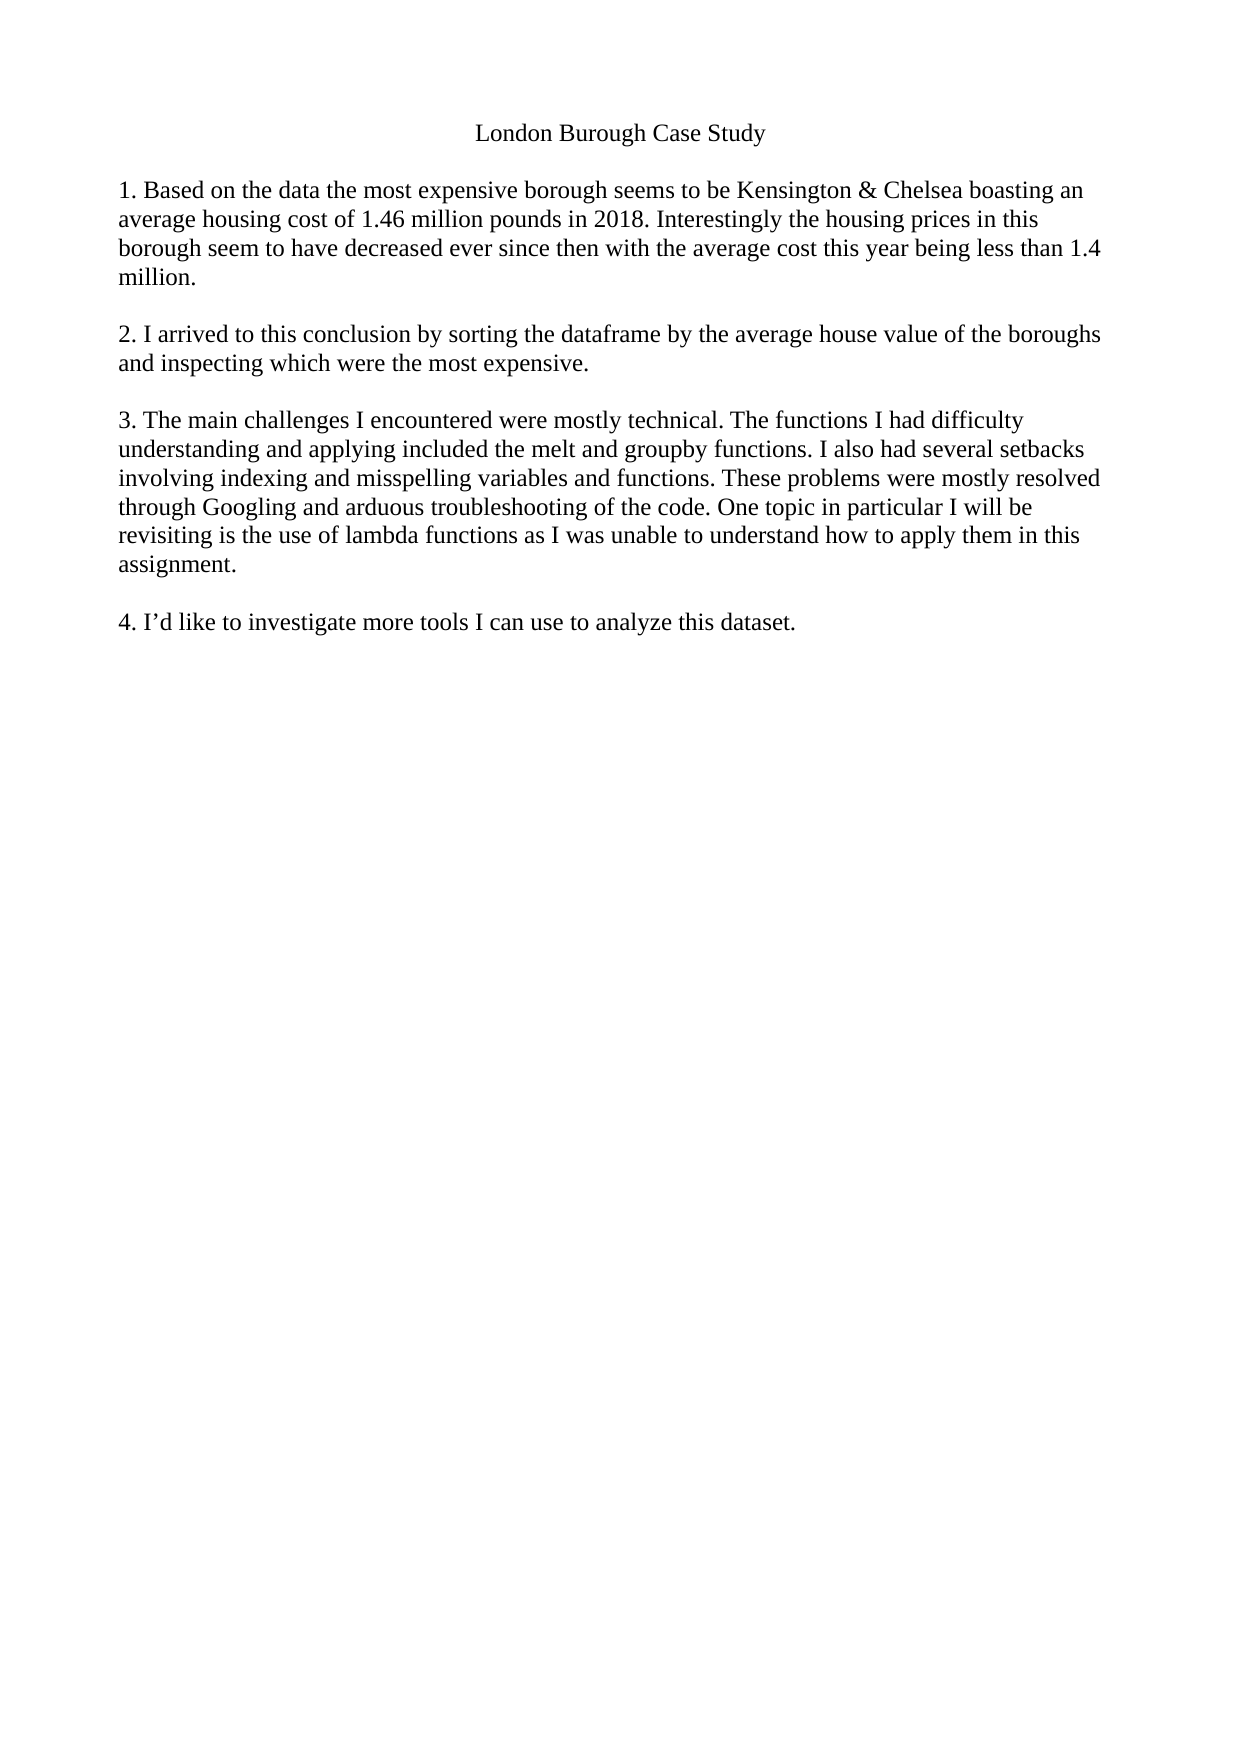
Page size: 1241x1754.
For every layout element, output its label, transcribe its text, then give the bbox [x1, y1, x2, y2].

text 2. I arrived to this conclusion by sorting the dataframe by the average house value of the boroughs and inspecting which were the most expensive. [118, 319, 1122, 377]
text 3. The main challenges I encountered were mostly technical. The functions I had difficulty understanding and applying included the melt and groupby functions. I also had several setbacks involving indexing and misspelling variables and functions. These problems were mostly resolved through Googling and arduous troubleshooting of the code. One topic in particular I will be revisiting is the use of lambda functions as I was unable to understand how to apply them in this assignment. [118, 406, 1122, 578]
text London Burough Case Study [118, 118, 1122, 147]
text 4. I’d like to investigate more tools I can use to analyze this dataset. [118, 607, 1122, 636]
text 1. Based on the data the most expensive borough seems to be Kensington & Chelsea boasting an average housing cost of 1.46 million pounds in 2018. Interestingly the housing prices in this borough seem to have decreased ever since then with the average cost this year being less than 1.4 million. [118, 176, 1122, 291]
